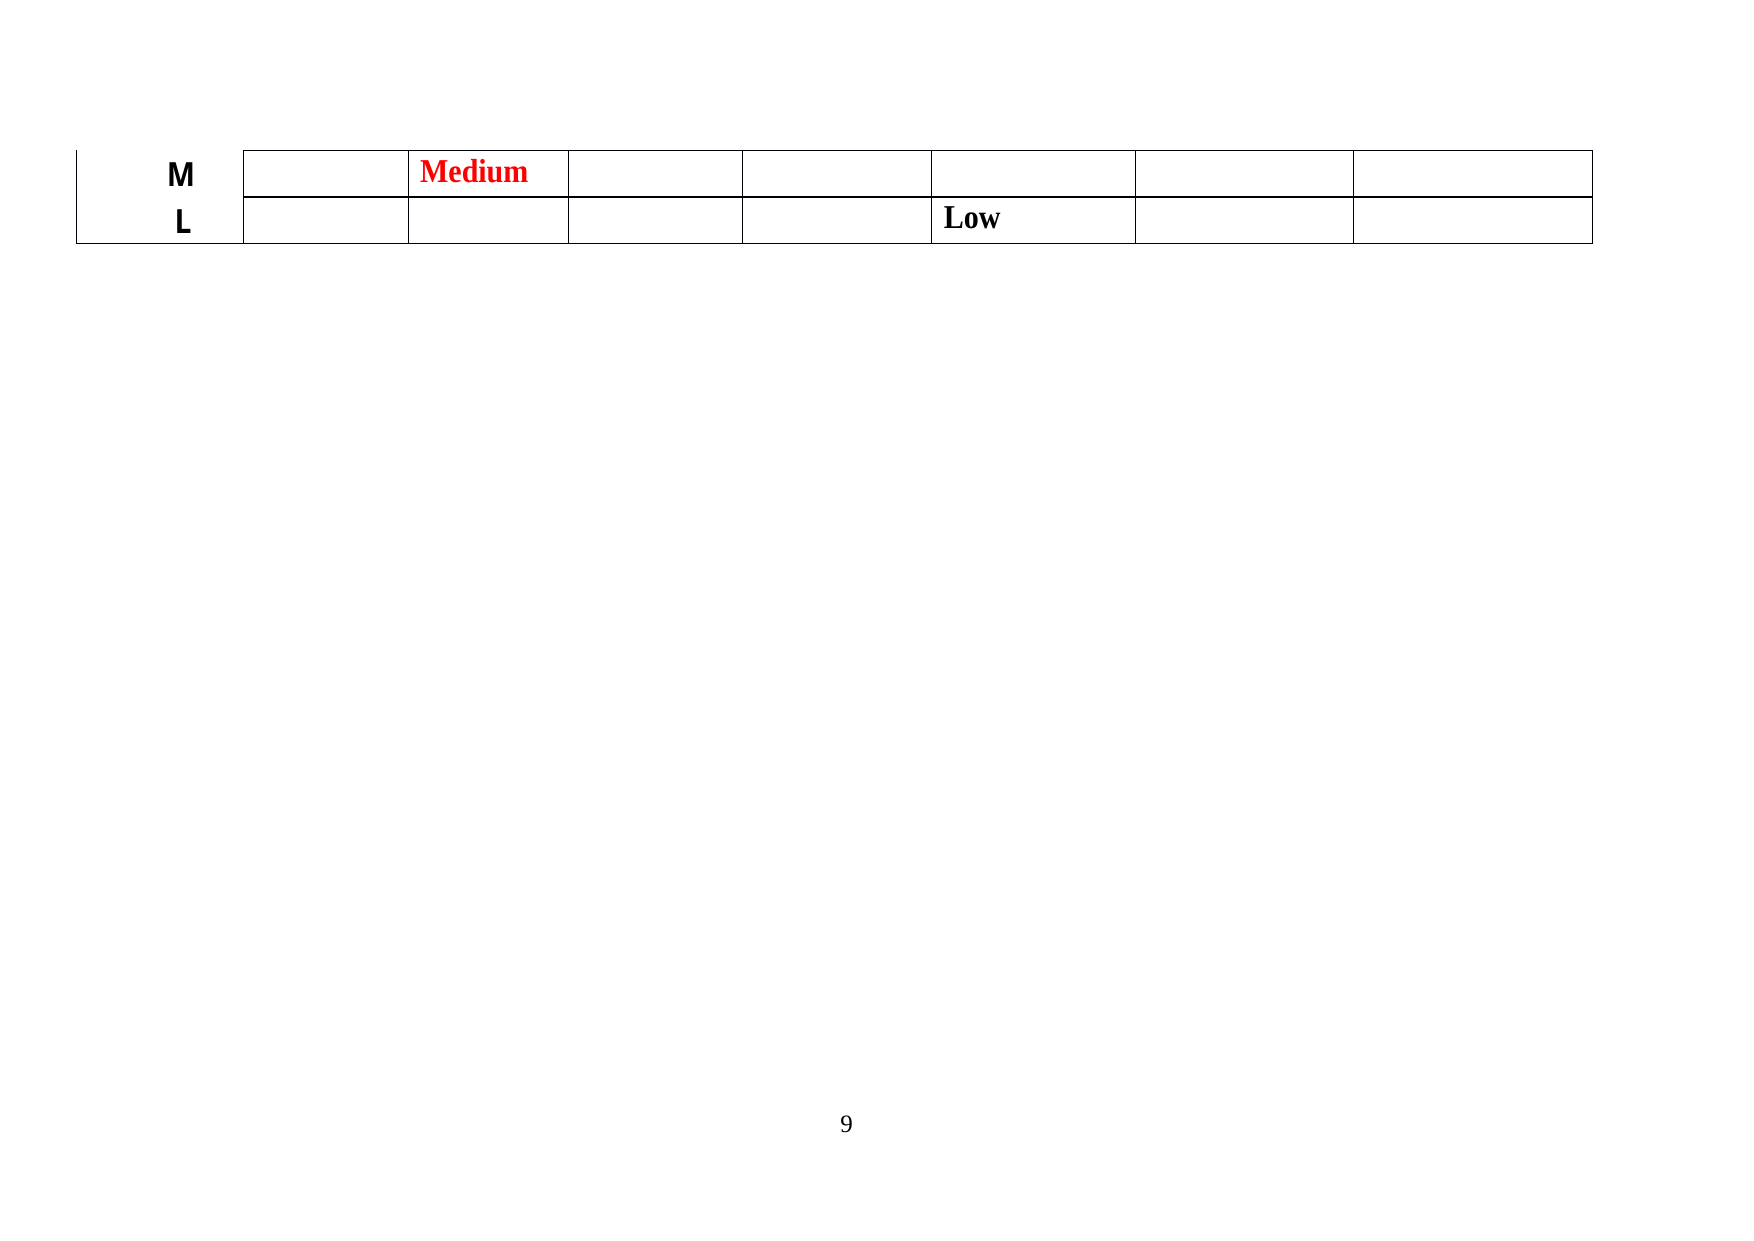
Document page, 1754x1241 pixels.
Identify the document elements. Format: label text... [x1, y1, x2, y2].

table_cell [743, 198, 931, 243]
table_cell [1354, 198, 1592, 243]
table_cell M [77, 150, 243, 196]
table_cell [569, 151, 742, 196]
table_cell L [77, 196, 243, 243]
table_cell Medium [409, 151, 568, 196]
table_cell [1136, 151, 1353, 196]
table_cell [244, 151, 408, 196]
table_cell Low [932, 198, 1135, 243]
table_cell [244, 198, 408, 243]
table_cell [1354, 151, 1592, 196]
table_cell [932, 151, 1135, 196]
table_cell [569, 198, 742, 243]
table_cell [409, 198, 568, 243]
table_cell [743, 151, 931, 196]
table_cell [1136, 198, 1353, 243]
